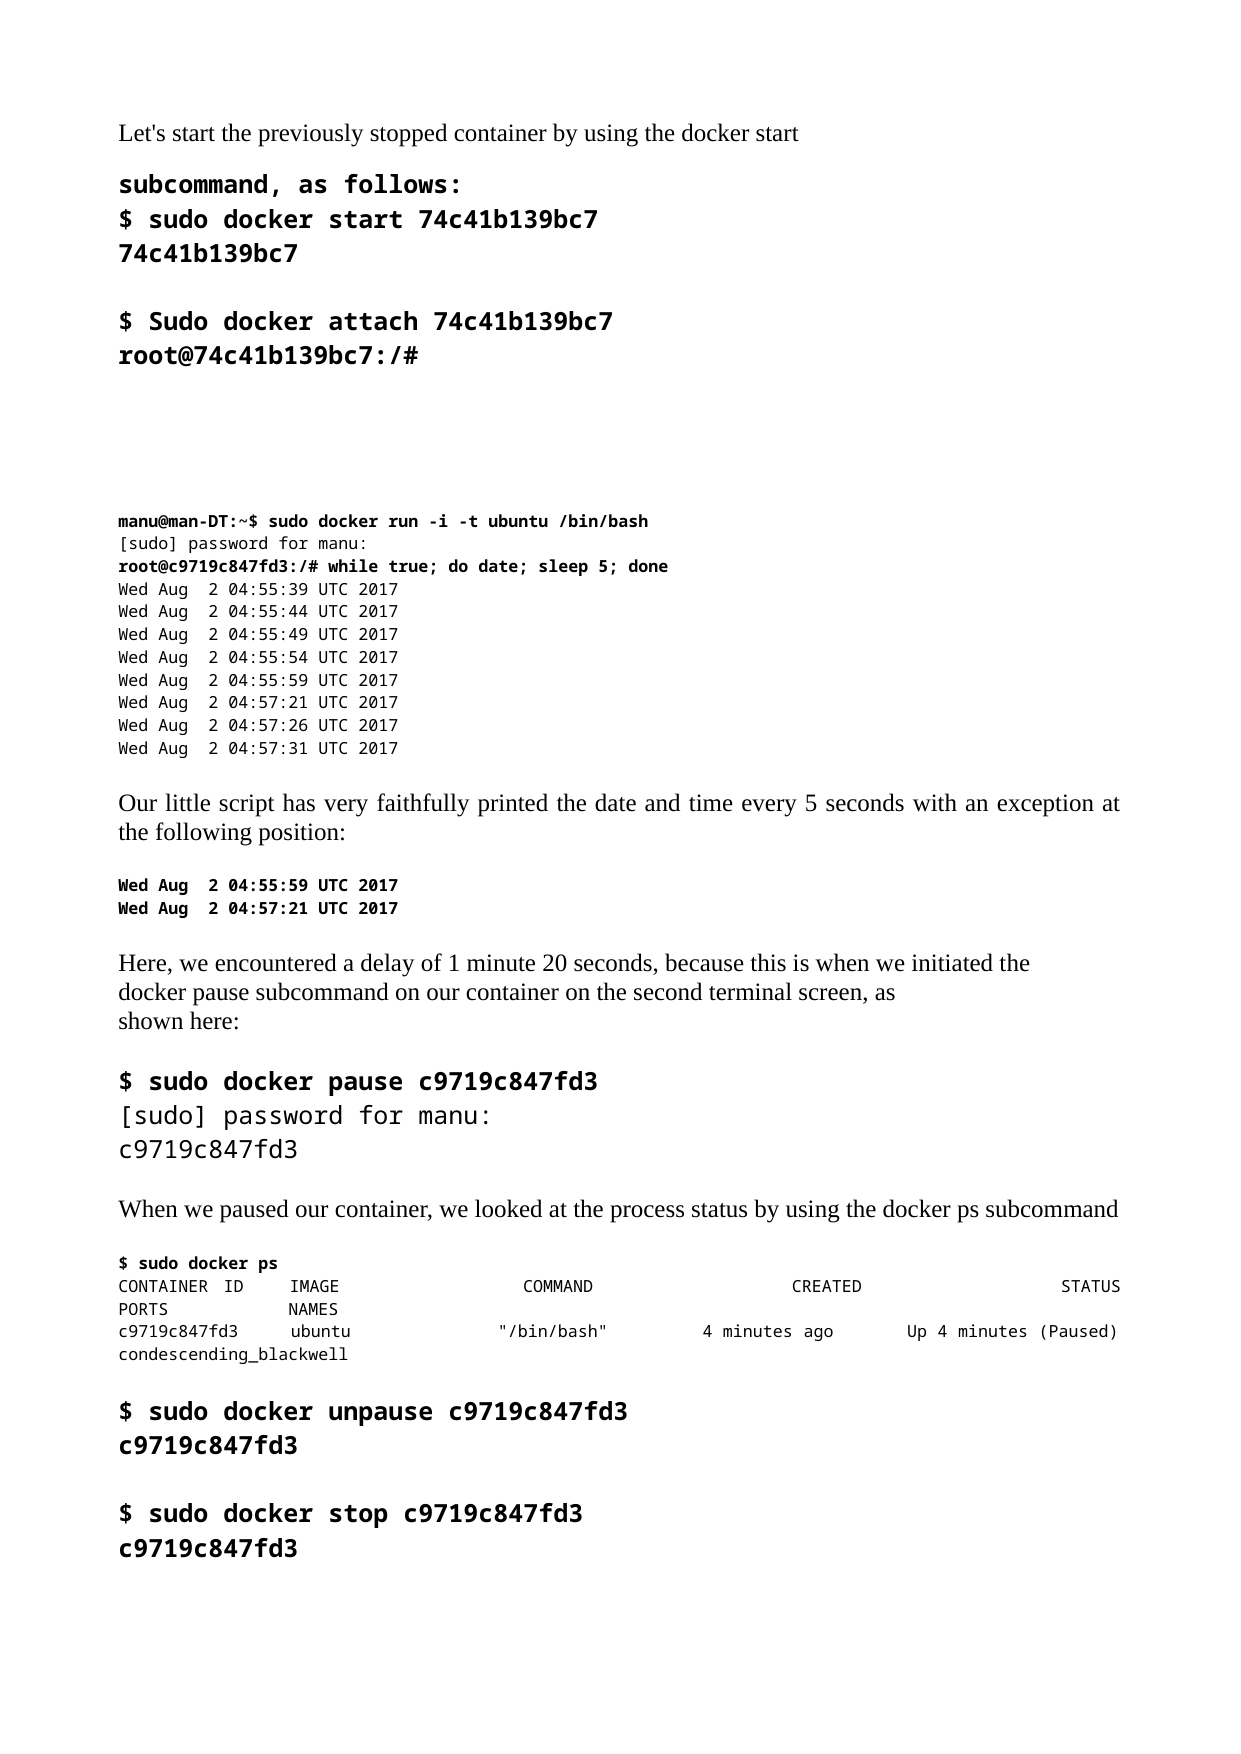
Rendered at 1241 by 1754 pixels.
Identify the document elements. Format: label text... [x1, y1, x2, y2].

text Wed Aug 2 04:55:59 UTC 2017 [118, 874, 1122, 897]
text [sudo] password for manu: [118, 532, 1122, 555]
text [sudo] password for manu: [118, 1097, 1122, 1131]
text manu@man-DT:~$ sudo docker run -i -t ubuntu /bin/bash [118, 509, 1122, 532]
text root@74c41b139bc7:/# [118, 337, 1122, 372]
text Wed Aug 2 04:55:39 UTC 2017 [118, 577, 1122, 600]
text c9719c847fd3 [118, 1530, 1122, 1564]
text c9719c847fd3 [118, 1131, 1122, 1165]
text $ Sudo docker attach 74c41b139bc7 [118, 303, 1122, 337]
text When we paused our container, we looked at the process status by using the docker ps subcommand [118, 1194, 1122, 1223]
text $ sudo docker ps [118, 1252, 1122, 1274]
text Wed Aug 2 04:55:44 UTC 2017 [118, 600, 1122, 623]
text Wed Aug 2 04:55:54 UTC 2017 [118, 646, 1122, 668]
text $ sudo docker pause c9719c847fd3 [118, 1063, 1122, 1097]
text subcommand, as follows: [118, 167, 1122, 201]
text Wed Aug 2 04:57:21 UTC 2017 [118, 897, 1122, 919]
text Wed Aug 2 04:57:26 UTC 2017 [118, 714, 1122, 736]
text c9719c847fd3 [118, 1428, 1122, 1462]
text Wed Aug 2 04:57:31 UTC 2017 [118, 736, 1122, 759]
text $ sudo docker start 74c41b139bc7 [118, 201, 1122, 235]
text CONTAINER ID IMAGE COMMAND CREATED STATUS PORTS NAMES [118, 1274, 1122, 1320]
text Here, we encountered a delay of 1 minute 20 seconds, because this is when we initiated the [118, 948, 1122, 977]
text Wed Aug 2 04:55:59 UTC 2017 [118, 668, 1122, 691]
text shown here: [118, 1006, 1122, 1034]
text root@c9719c847fd3:/# while true; do date; sleep 5; done [118, 555, 1122, 577]
text Wed Aug 2 04:55:49 UTC 2017 [118, 623, 1122, 646]
text c9719c847fd3 ubuntu "/bin/bash" 4 minutes ago Up 4 minutes (Paused) condescending_blackwell [118, 1320, 1122, 1365]
text Let's start the previously stopped container by using the docker start [118, 118, 1122, 147]
text docker pause subcommand on our container on the second terminal screen, as [118, 977, 1122, 1006]
text 74c41b139bc7 [118, 235, 1122, 269]
text $ sudo docker unpause c9719c847fd3 [118, 1394, 1122, 1428]
text Our little script has very faithfully printed the date and time every 5 seconds with an exception at the following position: [118, 788, 1122, 845]
text $ sudo docker stop c9719c847fd3 [118, 1496, 1122, 1530]
text Wed Aug 2 04:57:21 UTC 2017 [118, 691, 1122, 714]
